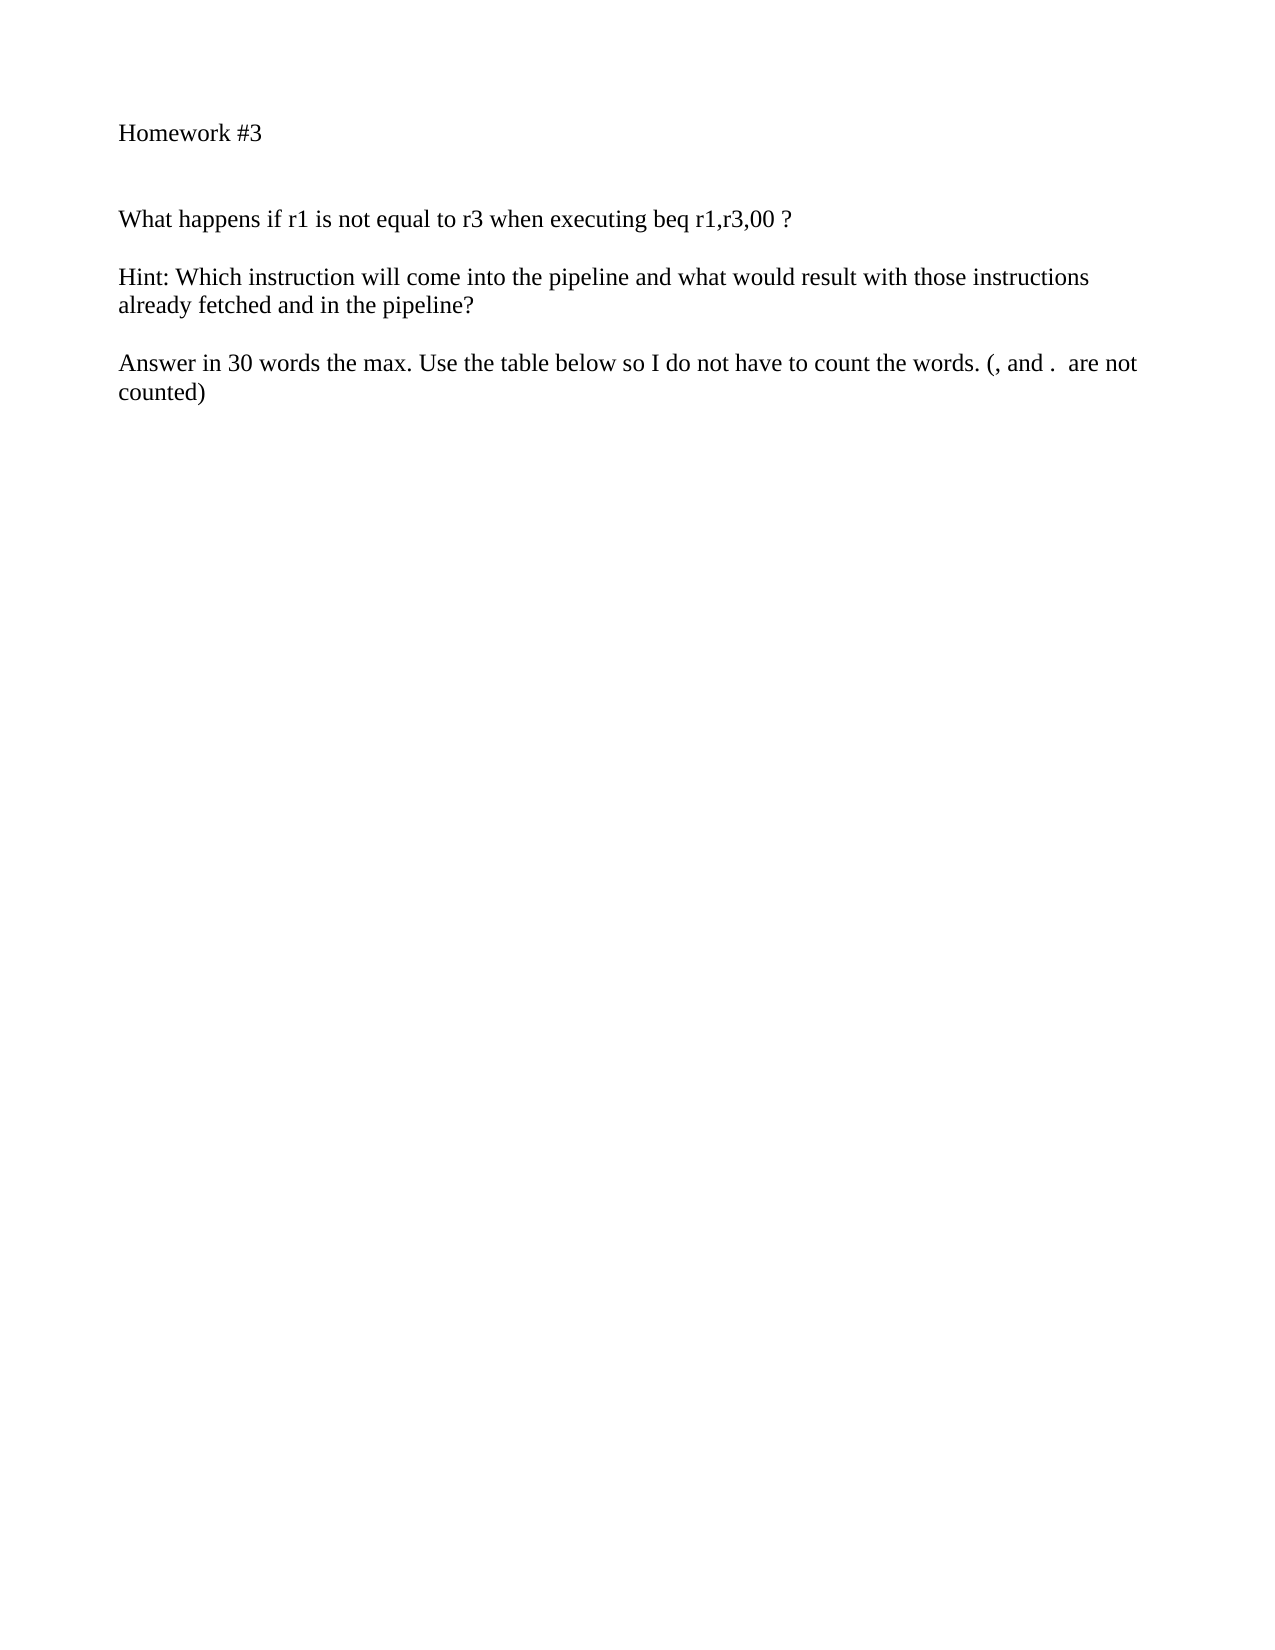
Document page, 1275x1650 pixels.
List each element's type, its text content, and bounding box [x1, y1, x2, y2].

table_cell [949, 491, 1053, 546]
table_header [328, 434, 431, 491]
text Hint: Which instruction will come into the pipeline and what would result with those instructions already fetched and in the pipeline? [118, 262, 1157, 319]
text Homework #3 [118, 118, 1157, 147]
table_header [638, 434, 742, 491]
table_cell [846, 491, 949, 546]
table_cell [949, 546, 1053, 603]
text What happens if r1 is not equal to r3 when executing beq r1,r3,00 ? [118, 204, 1157, 233]
table_header [535, 434, 638, 491]
table_cell [224, 546, 327, 603]
table_cell [846, 546, 949, 603]
table_header [224, 434, 327, 491]
table_cell [638, 491, 742, 546]
table_cell [742, 491, 846, 546]
table_cell [118, 491, 224, 546]
table_cell [118, 546, 224, 603]
table_cell [638, 546, 742, 603]
table_cell [1053, 546, 1158, 603]
table_header [742, 434, 846, 491]
table_header [118, 434, 224, 491]
table_cell [535, 546, 638, 603]
table_cell [328, 491, 431, 546]
table_header [949, 434, 1053, 491]
table_cell [1053, 491, 1158, 546]
table_cell [742, 546, 846, 603]
table_header [1053, 434, 1158, 491]
table_cell [535, 491, 638, 546]
table_cell [431, 546, 535, 603]
table_header [431, 434, 535, 491]
table_header [846, 434, 949, 491]
table_cell [328, 546, 431, 603]
table_cell [224, 491, 327, 546]
table_cell [431, 491, 535, 546]
text Answer in 30 words the max. Use the table below so I do not have to count the words. (, and . are not counted) [118, 348, 1157, 406]
